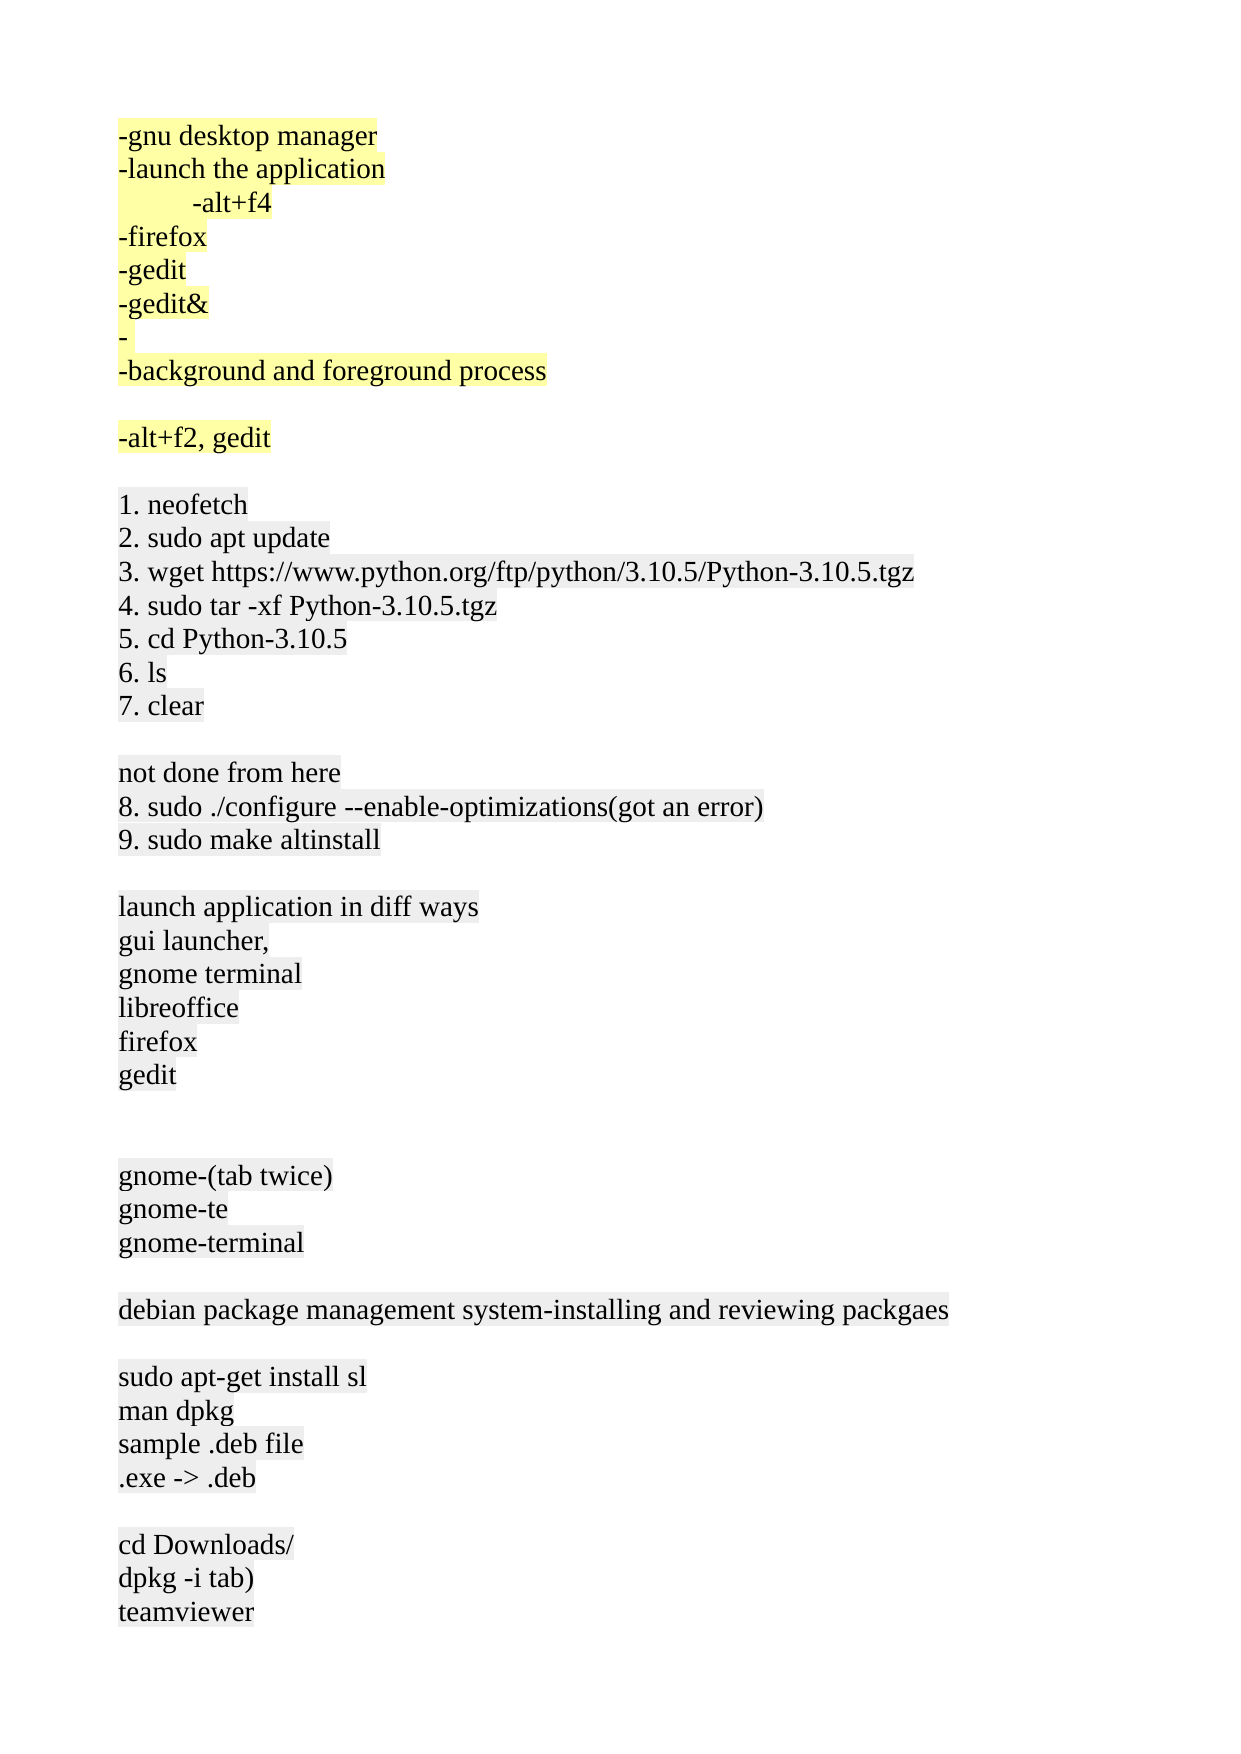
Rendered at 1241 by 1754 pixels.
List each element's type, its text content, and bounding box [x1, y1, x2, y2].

text -gnu desktop manager [118, 118, 1122, 152]
text gedit [118, 1057, 1122, 1091]
text gnome terminal [118, 957, 1122, 990]
text 8. sudo ./configure --enable-optimizations(got an error) [118, 789, 1122, 822]
text debian package management system-installing and reviewing packgaes [118, 1292, 1122, 1326]
text gnome-terminal [118, 1225, 1122, 1258]
text man dpkg [118, 1393, 1122, 1426]
text -launch the application [118, 152, 1122, 185]
text 1. neofetch [118, 487, 1122, 521]
text gnome-(tab twice) [118, 1158, 1122, 1191]
text teamviewer [118, 1594, 1122, 1627]
text -alt+f2, gedit [118, 420, 1122, 453]
text dpkg -i tab) [118, 1560, 1122, 1594]
text sudo apt-get install sl [118, 1359, 1122, 1393]
text 2. sudo apt update [118, 521, 1122, 554]
text -gedit [118, 252, 1122, 286]
text -background and foreground process [118, 353, 1122, 386]
text 4. sudo tar -xf Python-3.10.5.tgz [118, 588, 1122, 621]
text launch application in diff ways [118, 889, 1122, 923]
text 7. clear [118, 688, 1122, 722]
text not done from here [118, 755, 1122, 789]
text .exe -> .deb [118, 1460, 1122, 1493]
text -gedit& [118, 286, 1122, 319]
text 6. ls [118, 655, 1122, 688]
text - [118, 319, 1122, 353]
text 3. wget https://www.python.org/ftp/python/3.10.5/Python-3.10.5.tgz [118, 554, 1122, 588]
text 5. cd Python-3.10.5 [118, 621, 1122, 655]
text libreoffice [118, 990, 1122, 1024]
text cd Downloads/ [118, 1527, 1122, 1560]
text -firefox [118, 219, 1122, 252]
text gnome-te [118, 1191, 1122, 1225]
text 9. sudo make altinstall [118, 822, 1122, 856]
text -alt+f4 [118, 185, 1122, 219]
text sample .deb file [118, 1426, 1122, 1460]
text gui launcher, [118, 923, 1122, 957]
text firefox [118, 1024, 1122, 1057]
